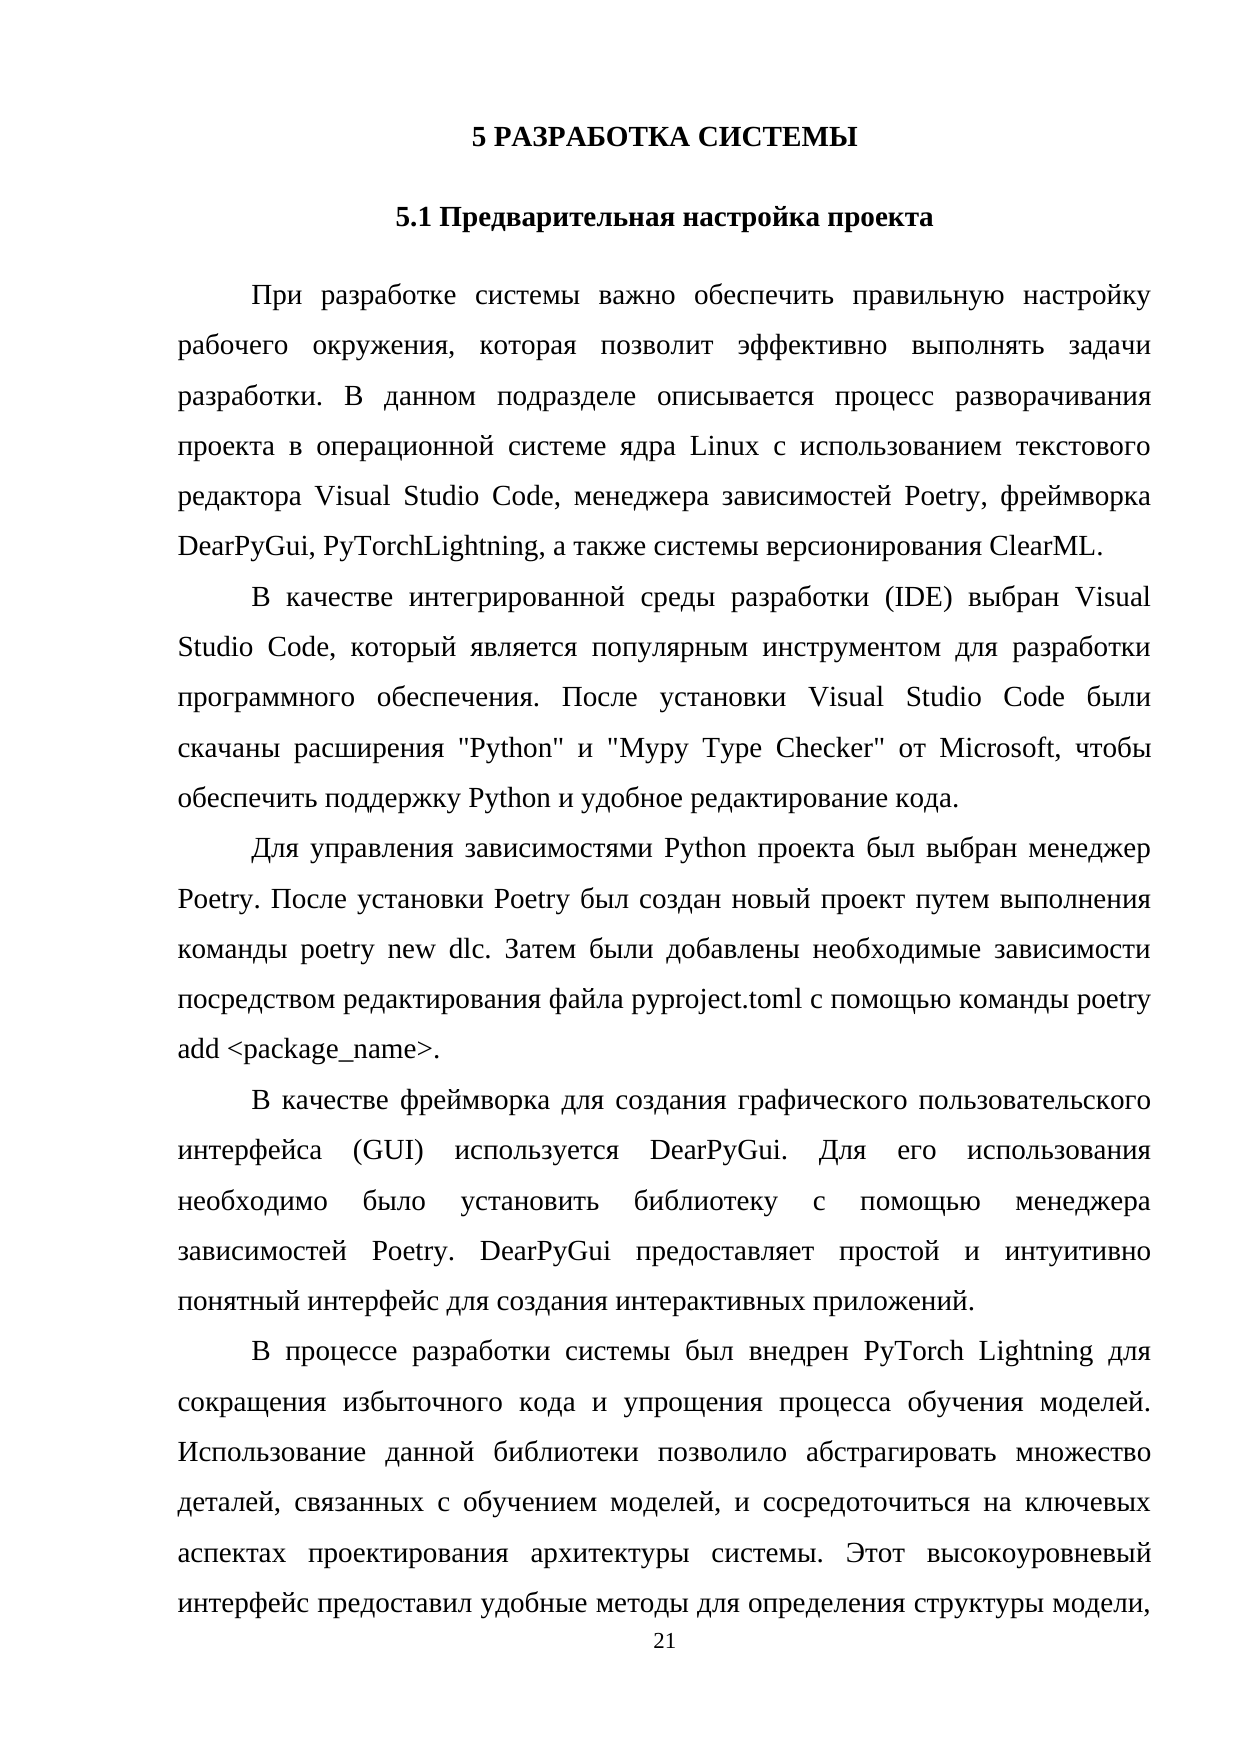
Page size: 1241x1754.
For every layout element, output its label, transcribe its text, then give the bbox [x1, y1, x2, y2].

subtitle 5.1 Предварительная настройка проекта [177, 199, 1152, 233]
text Для управления зависимостями Python проекта был выбран менеджер Poetry. После установки Poetry был создан новый проект путем выполнения команды poetry new dlc. Затем были добавлены необходимые зависимости посредством редактирования файла pyproject.toml с помощью команды poetry add <package_name>. [177, 830, 1152, 1065]
text В качестве интегрированной среды разработки (IDE) выбран Visual Studio Code, который является популярным инструментом для разработки программного обеспечения. После установки Visual Studio Code были скачаны расширения "Python" и "Mypy Type Checker" от Microsoft, чтобы обеспечить поддержку Python и удобное редактирование кода. [177, 579, 1152, 814]
subtitle 5 РАЗРАБОТКА СИСТЕМЫ [177, 119, 1152, 152]
text В качестве фреймворка для создания графического пользовательского интерфейса (GUI) используется DearPyGui. Для его использования необходимо было установить библиотеку с помощью менеджера зависимостей Poetry. DearPyGui предоставляет простой и интуитивно понятный интерфейс для создания интерактивных приложений. [177, 1082, 1152, 1317]
text При разработке системы важно обеспечить правильную настройку рабочего окружения, которая позволит эффективно выполнять задачи разработки. В данном подразделе описывается процесс разворачивания проекта в операционной системе ядра Linux с использованием текстового редактора Visual Studio Code, менеджера зависимостей Poetry, фреймворка DearPyGui, PyTorchLightning, а также системы версионирования ClearML. [177, 277, 1152, 562]
text В процессе разработки системы был внедрен PyTorch Lightning для сокращения избыточного кода и упрощения процесса обучения моделей. Использование данной библиотеки позволило абстрагировать множество деталей, связанных с обучением моделей, и сосредоточиться на ключевых аспектах проектирования архитектуры системы. Этот высокоуровневый интерфейс предоставил удобные методы для определения структуры модели, [177, 1333, 1152, 1619]
